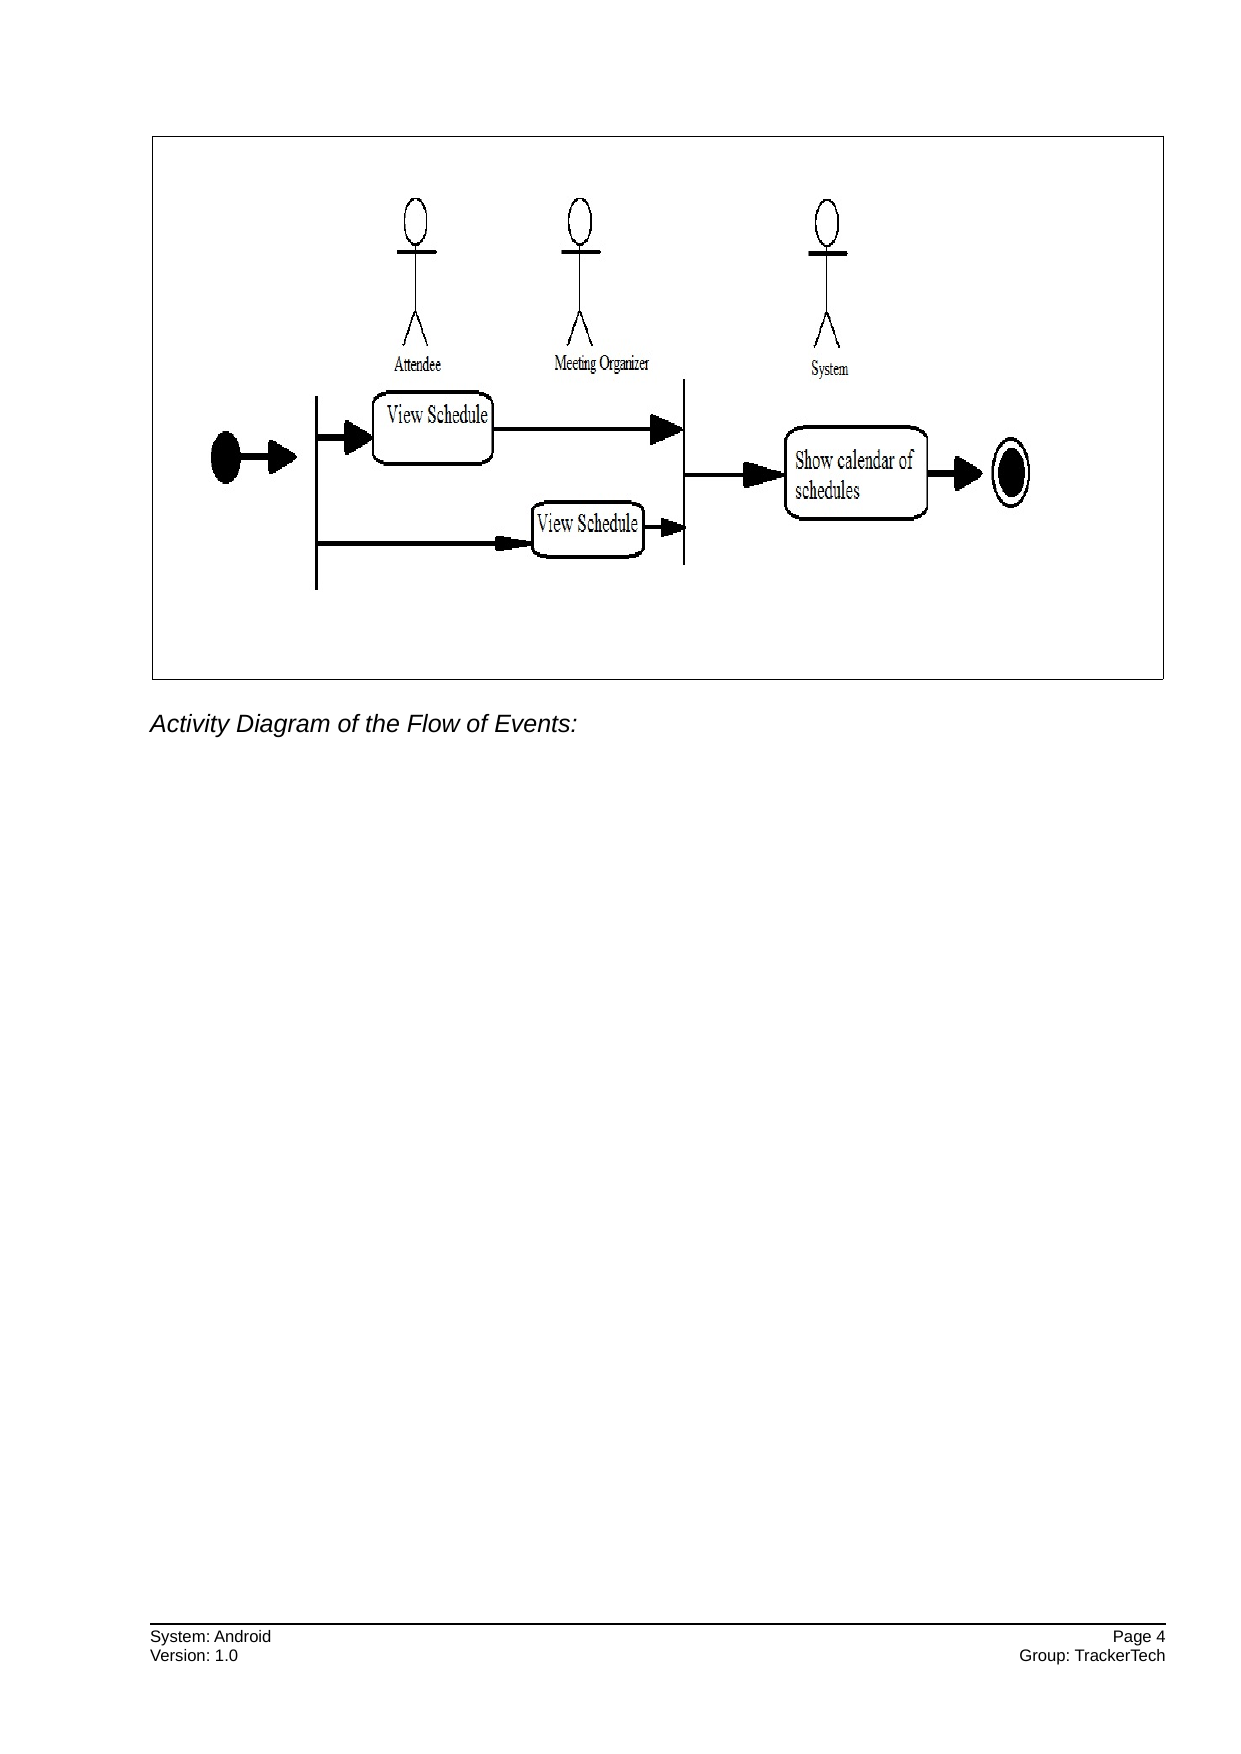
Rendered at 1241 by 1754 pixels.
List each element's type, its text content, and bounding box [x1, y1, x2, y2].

text Activity Diagram of the Flow of Events: [150, 708, 1166, 737]
